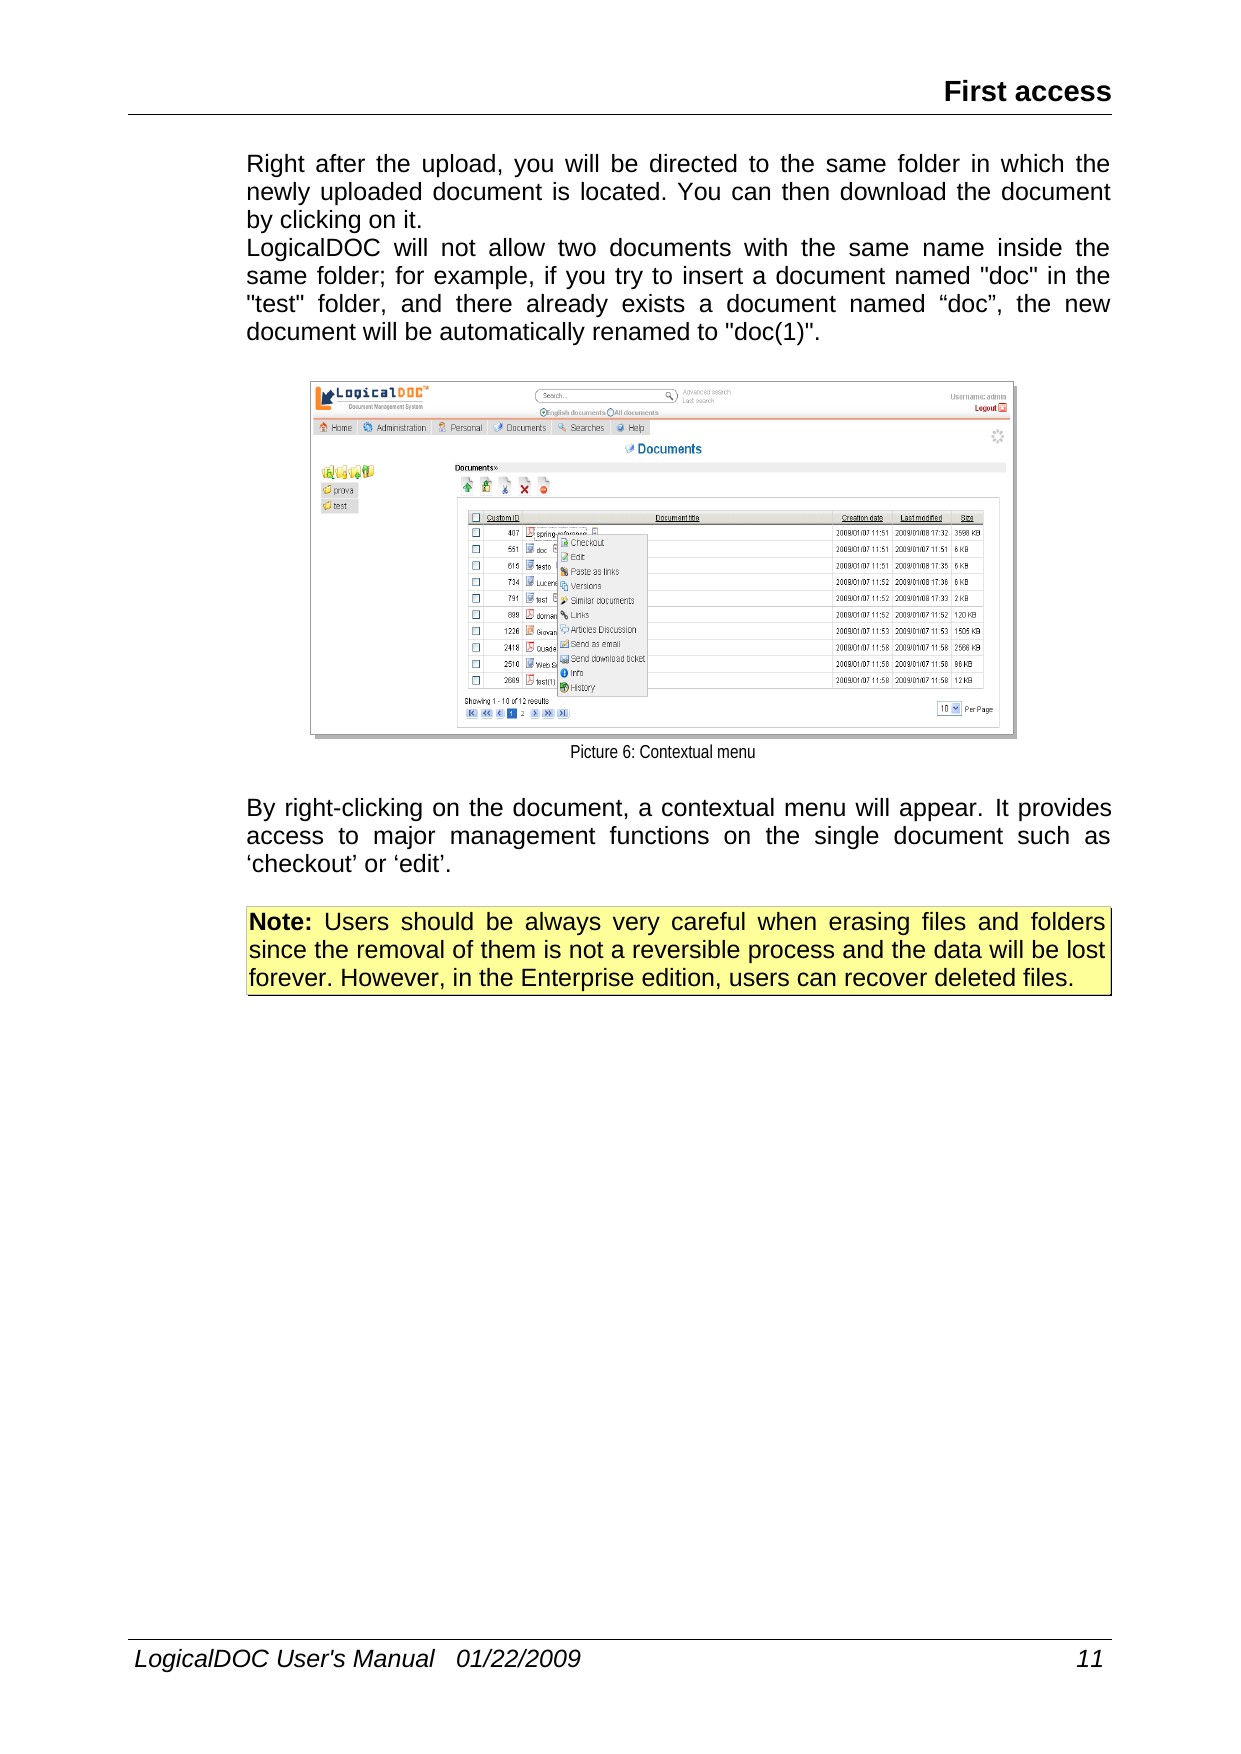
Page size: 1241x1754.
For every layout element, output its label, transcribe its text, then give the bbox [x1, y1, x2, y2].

text LogicalDOC will not allow two documents with the same name inside the same folder; for example, if you try to insert a document named "doc" in the "test" folder, and there already exists a document named “doc”, the new document will be automatically renamed to "doc(1)". [246, 234, 1112, 345]
picture [313, 384, 1011, 732]
text Right after the upload, you will be directed to the same folder in which the newly uploaded document is located. You can then download the document by clicking on it. [246, 150, 1112, 234]
text By right-clicking on the document, a contextual menu will appear. It provides access to major management functions on the single document such as ‘checkout’ or ‘edit’. [246, 345, 1112, 878]
text Picture 6: Contextual menu [310, 735, 1016, 762]
text Note: Users should be always very careful when erasing files and folders since the removal of them is not a reversible process and the data will be lost forever. However, in the Enterprise edition, users can recover deleted files. [247, 907, 1110, 994]
